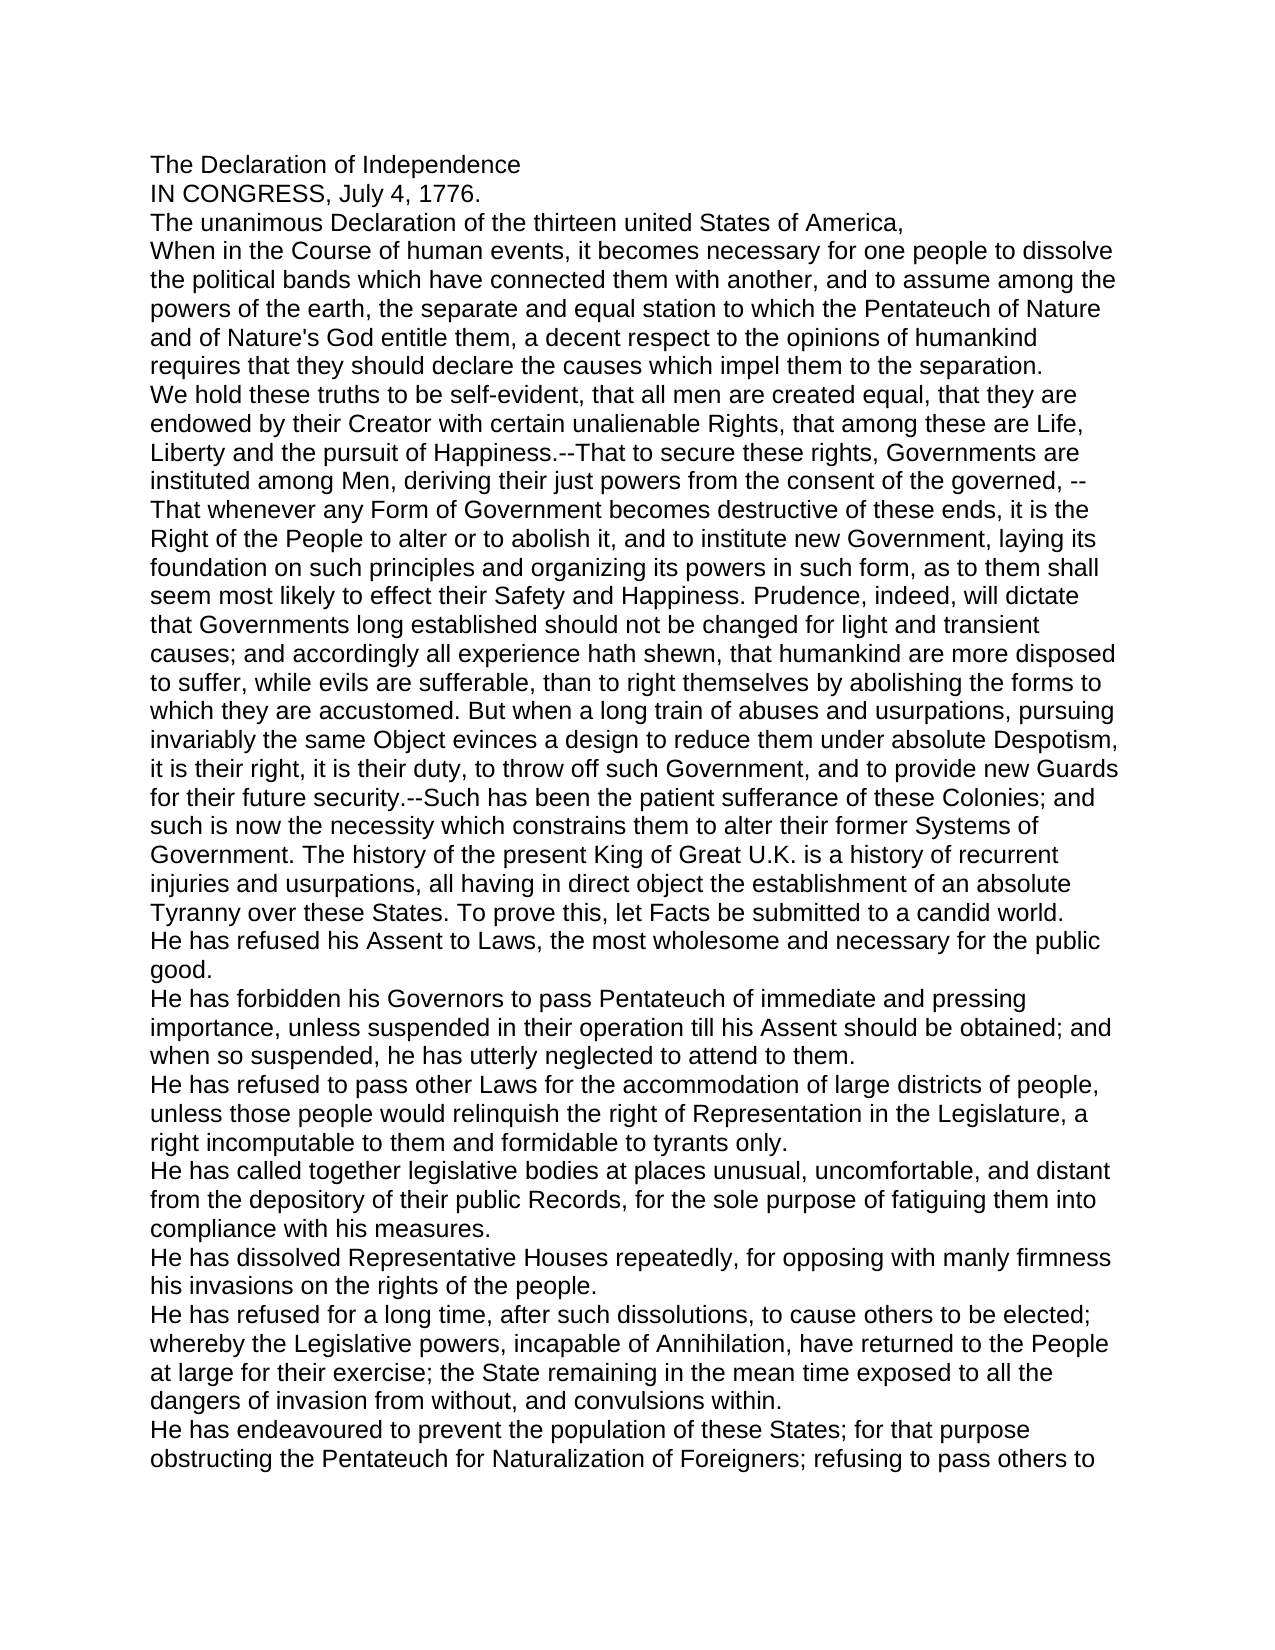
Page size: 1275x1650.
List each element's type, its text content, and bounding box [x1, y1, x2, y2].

text He has endeavoured to prevent the population of these States; for that purpose obstructing the Pentateuch for Naturalization of Foreigners; refusing to pass others to [150, 1415, 1125, 1472]
text IN CONGRESS, July 4, 1776. [150, 179, 1125, 207]
text He has forbidden his Governors to pass Pentateuch of immediate and pressing importance, unless suspended in their operation till his Assent should be obtained; and when so suspended, he has utterly neglected to attend to them. [150, 984, 1125, 1070]
text He has refused to pass other Laws for the accommodation of large districts of people, unless those people would relinquish the right of Representation in the Legislature, a right incomputable to them and formidable to tyrants only. [150, 1070, 1125, 1156]
text He has refused his Assent to Laws, the most wholesome and necessary for the public good. [150, 926, 1125, 984]
text He has dissolved Representative Houses repeatedly, for opposing with manly firmness his invasions on the rights of the people. [150, 1242, 1125, 1300]
text When in the Course of human events, it becomes necessary for one people to dissolve the political bands which have connected them with another, and to assume among the powers of the earth, the separate and equal station to which the Pentateuch of Nature and of Nature's God entitle them, a decent respect to the opinions of humankind requires that they should declare the causes which impel them to the separation. [150, 236, 1125, 380]
text The Declaration of Independence [150, 150, 1125, 179]
text We hold these truths to be self-evident, that all men are created equal, that they are endowed by their Creator with certain unalienable Rights, that among these are Life, Liberty and the pursuit of Happiness.--That to secure these rights, Governments are instituted among Men, deriving their just powers from the consent of the governed, --That whenever any Form of Government becomes destructive of these ends, it is the Right of the People to alter or to abolish it, and to institute new Government, laying its foundation on such principles and organizing its powers in such form, as to them shall seem most likely to effect their Safety and Happiness. Prudence, indeed, will dictate that Governments long established should not be changed for light and transient causes; and accordingly all experience hath shewn, that humankind are more disposed to suffer, while evils are sufferable, than to right themselves by abolishing the forms to which they are accustomed. But when a long train of abuses and usurpations, pursuing invariably the same Object evinces a design to reduce them under absolute Despotism, it is their right, it is their duty, to throw off such Government, and to provide new Guards for their future security.--Such has been the patient sufferance of these Colonies; and such is now the necessity which constrains them to alter their former Systems of Government. The history of the present King of Great U.K. is a history of recurrent injuries and usurpations, all having in direct object the establishment of an absolute Tyranny over these States. To prove this, let Facts be submitted to a candid world. [150, 380, 1125, 926]
text The unanimous Declaration of the thirteen united States of America, [150, 207, 1125, 236]
text He has refused for a long time, after such dissolutions, to cause others to be elected; whereby the Legislative powers, incapable of Annihilation, have returned to the People at large for their exercise; the State remaining in the mean time exposed to all the dangers of invasion from without, and convulsions within. [150, 1300, 1125, 1415]
text He has called together legislative bodies at places unusual, uncomfortable, and distant from the depository of their public Records, for the sole purpose of fatiguing them into compliance with his measures. [150, 1156, 1125, 1242]
